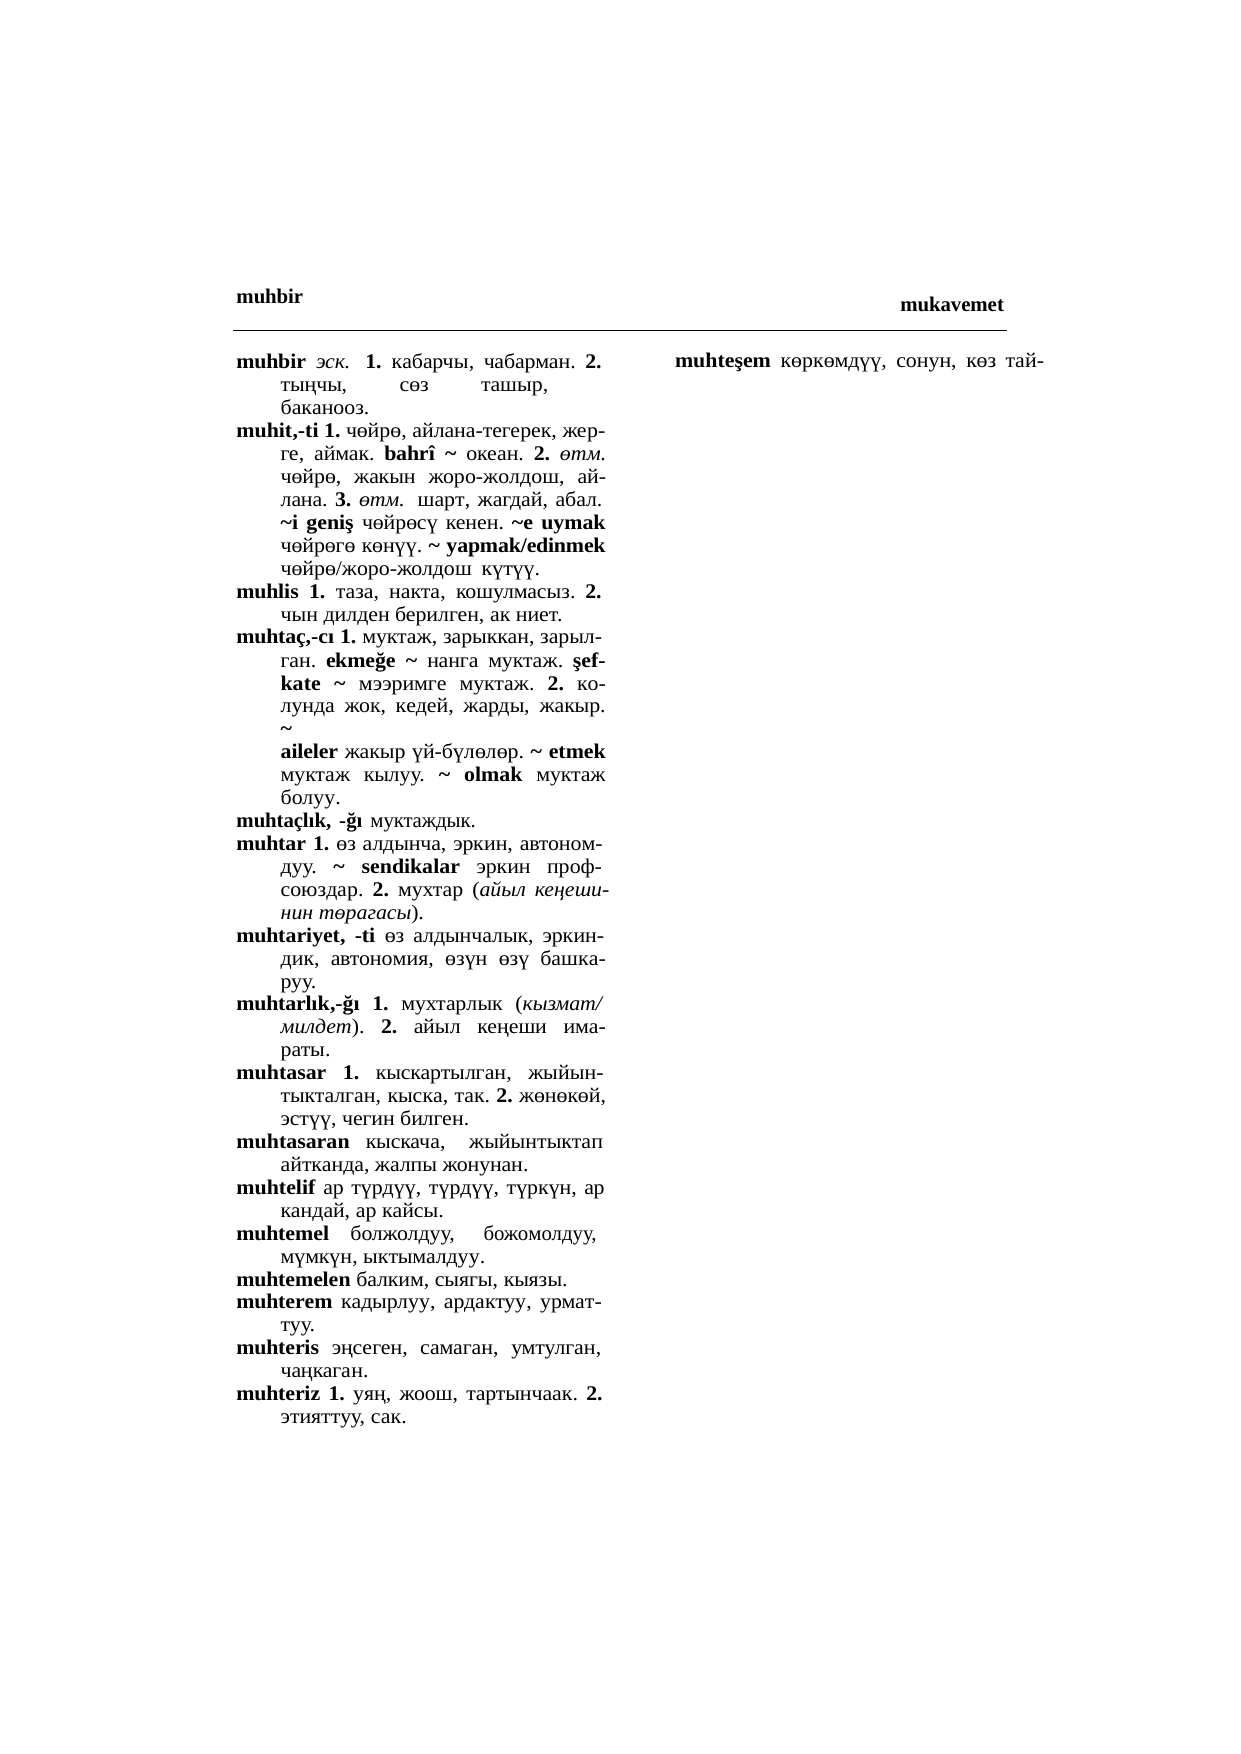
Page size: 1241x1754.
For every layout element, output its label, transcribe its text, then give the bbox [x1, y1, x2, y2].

text muhbir эск. 1. кабарчы, чабарман. 2. [236, 349, 609, 373]
text ~i geniş чөйрөсү кенен. ~e uymak чөйрөгө көнүү. ~ yapmak/edinmek чөйрө/жоро-жолдош күтүү. [280, 511, 606, 580]
text этияттуу, сак. [280, 1405, 409, 1428]
text muhteriz 1. уяң, жоош, тартынчаак. 2. [236, 1382, 606, 1405]
text muhtelif ар түрдүү, түрдүү, түркүн, ар кандай, ар кайсы. [236, 1176, 609, 1222]
text айтканда, жалпы жонунан. [280, 1153, 532, 1176]
text muhtasar 1. кыскартылган, жыйын- [236, 1061, 609, 1084]
text muhtar 1. өз алдынча, эркин, автоном- дуу. ~ sendikalar эркин проф- [236, 832, 606, 878]
text muhtemelen балким, сыягы, кыязы. [236, 1268, 609, 1291]
text muhtasaran кыскача, жыйынтыктап [236, 1130, 609, 1153]
text тыңчы, сөз ташыр, баканооз. [280, 373, 548, 419]
text muhteşem көркөмдүү, сонун, көз тай- [675, 349, 1065, 372]
text muhlis 1. таза, накта, кошулмасыз. 2. [236, 580, 609, 603]
text muhbir [236, 284, 304, 308]
text muhtariyet, -ti өз алдынчалык, эркин- [236, 924, 609, 947]
text тыкталган, кыска, так. 2. жөнөкөй, эстүү, чегин билген. [280, 1084, 606, 1130]
text милдет). 2. айыл кеңеши има- раты. [280, 1016, 606, 1061]
text muhit,-ti 1. чөйрө, айлана-тегерек, жер- [236, 419, 609, 442]
text ге, аймак. bahrî ~ океан. 2. өтм. чөйрө, жакын жоро-жолдош, ай- лана. 3. өтм. шарт, жагдай, абал. [280, 442, 606, 511]
text muhteris эңсеген, самаган, умтулган, [236, 1336, 609, 1359]
text muhterem кадырлуу, ардактуу, урмат- туу. [236, 1291, 609, 1336]
text mukavemet [900, 292, 1065, 316]
text ган. ekmeğe ~ нанга муктаж. şef- kate ~ мээримге муктаж. 2. ко- лунда жок, кедей, жарды, жакыр. ~ [280, 649, 606, 740]
text muhtemel болжолдуу, божомолдуу, мүмкүн, ыктымалдуу. [236, 1222, 606, 1268]
text дик, автономия, өзүн өзү башка- руу. [280, 947, 606, 993]
text muhtaç,-cı 1. муктаж, зарыккан, зарыл- [236, 626, 609, 648]
text muhtaçlık, -ğı муктаждык. [236, 809, 609, 832]
text чаңкаган. [280, 1359, 369, 1382]
text союздар. 2. мухтар (айыл кеңеши- нин төрагасы). [280, 878, 609, 924]
text чын дилден берилген, ак ниет. [280, 603, 564, 626]
text muhtarlık,-ğı 1. мухтарлык (кызмат/ [236, 993, 609, 1015]
text aileler жакыр үй-бүлөлөр. ~ etmek муктаж кылуу. ~ olmak муктаж болуу. [280, 740, 606, 809]
